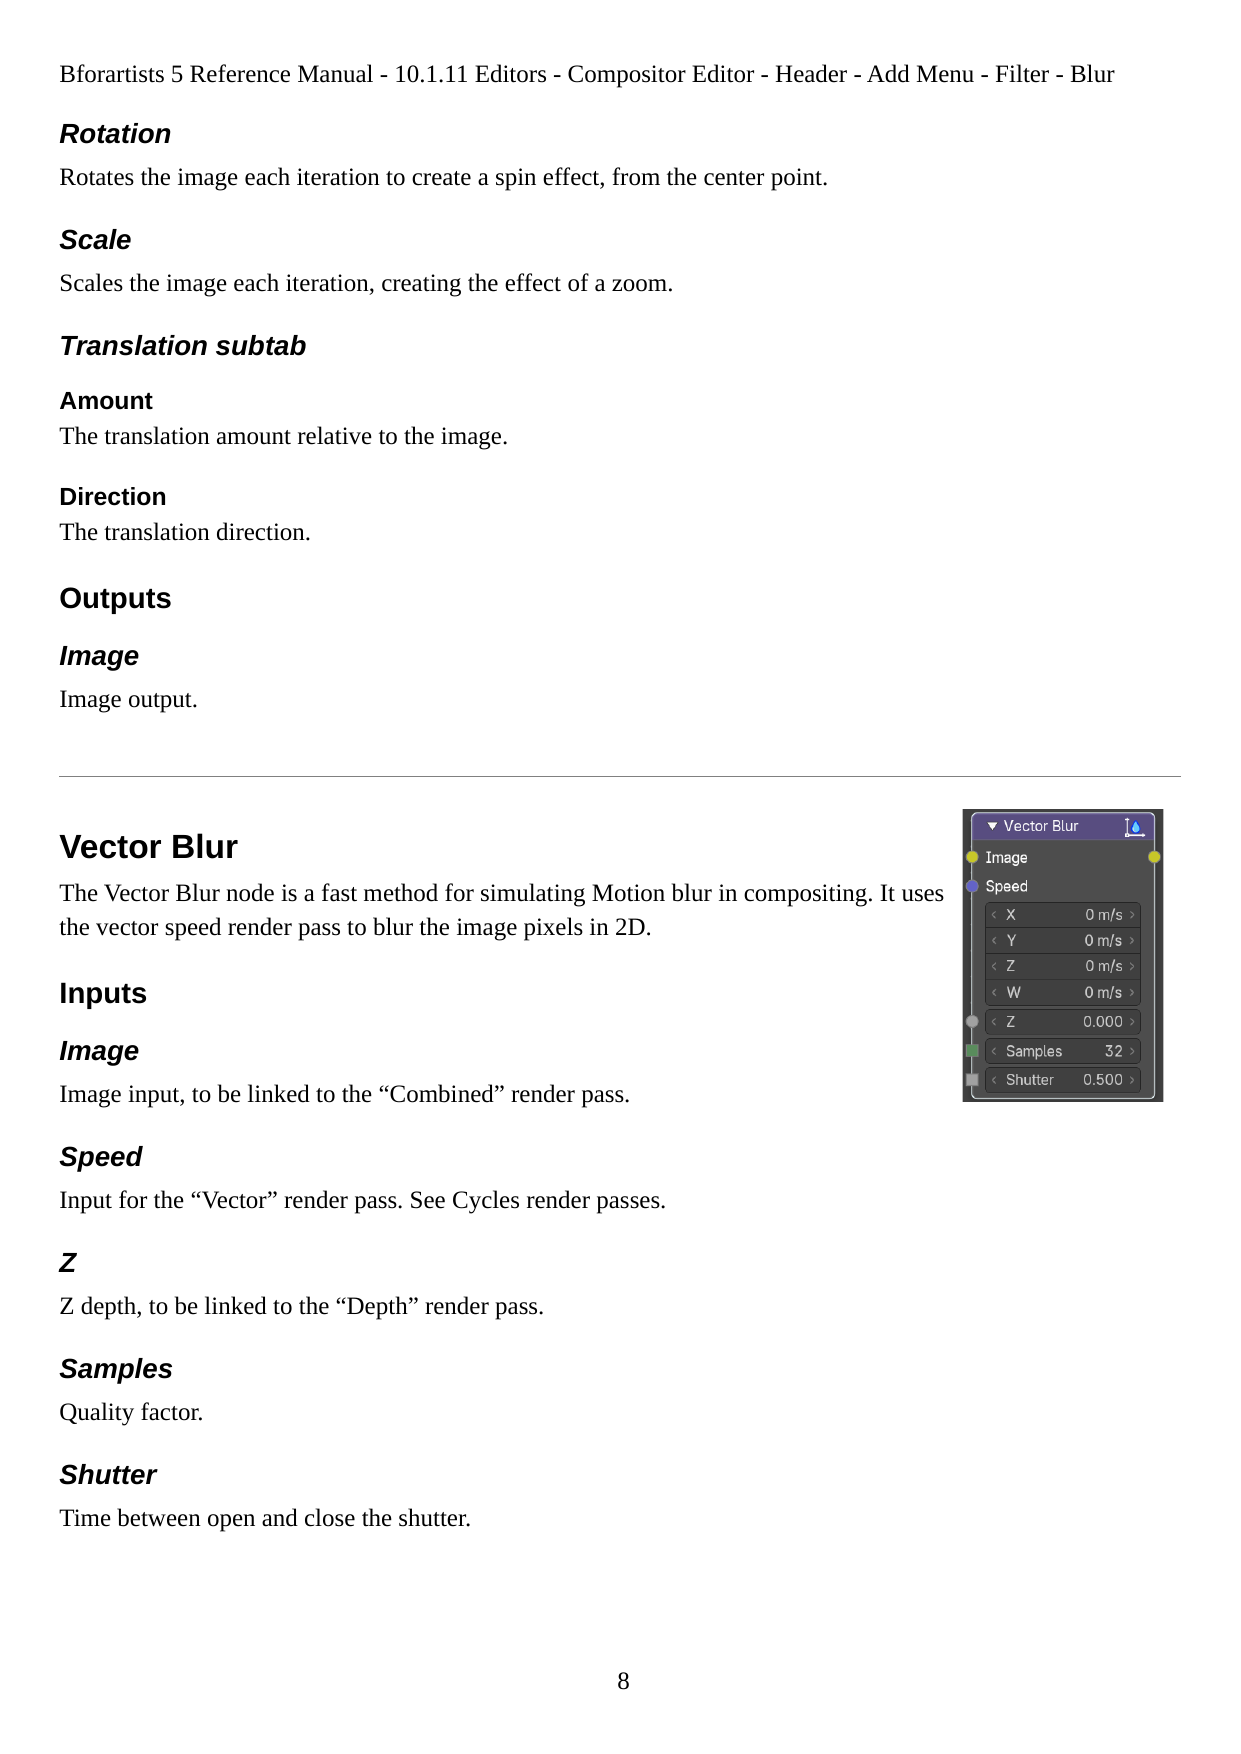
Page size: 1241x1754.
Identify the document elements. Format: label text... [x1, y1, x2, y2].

text Time between open and close the shutter. [59, 1503, 1181, 1532]
text Input for the “Vector” render pass. See Cycles render passes. [59, 1185, 1181, 1214]
text The translation direction. [59, 517, 1181, 546]
subtitle Scale [59, 223, 1181, 255]
subtitle Image [59, 1035, 962, 1067]
text Rotates the image each iteration to create a spin effect, from the center point. [59, 162, 1181, 190]
text Image output. [59, 684, 1181, 713]
text The Vector Blur node is a fast method for simulating Motion blur in compositing. It uses the vector speed render pass to blur the image pixels in 2D. [59, 878, 962, 941]
subtitle Amount [59, 386, 1181, 414]
subtitle Samples [59, 1353, 1181, 1384]
text Scales the image each iteration, creating the effect of a zoom. [59, 268, 1181, 296]
subtitle [1164, 1035, 1181, 1067]
subtitle Vector Blur [59, 827, 962, 865]
subtitle Inputs [59, 976, 962, 1010]
subtitle Direction [59, 482, 1181, 511]
text The translation amount relative to the image. [59, 421, 1181, 449]
subtitle Z [59, 1247, 1181, 1278]
subtitle Speed [59, 1141, 1181, 1173]
subtitle Outputs [59, 581, 1181, 614]
subtitle Shutter [59, 1458, 1181, 1490]
text Z depth, to be linked to the “Depth” render pass. [59, 1291, 1181, 1320]
subtitle Image [59, 639, 1181, 671]
subtitle [1164, 976, 1181, 1010]
text Image input, to be linked to the “Combined” render pass. [59, 1079, 1181, 1108]
subtitle Translation subtab [59, 329, 1181, 361]
subtitle Rotation [59, 117, 1181, 149]
picture [962, 809, 1164, 1102]
subtitle [1164, 827, 1181, 865]
text Quality factor. [59, 1397, 1181, 1426]
